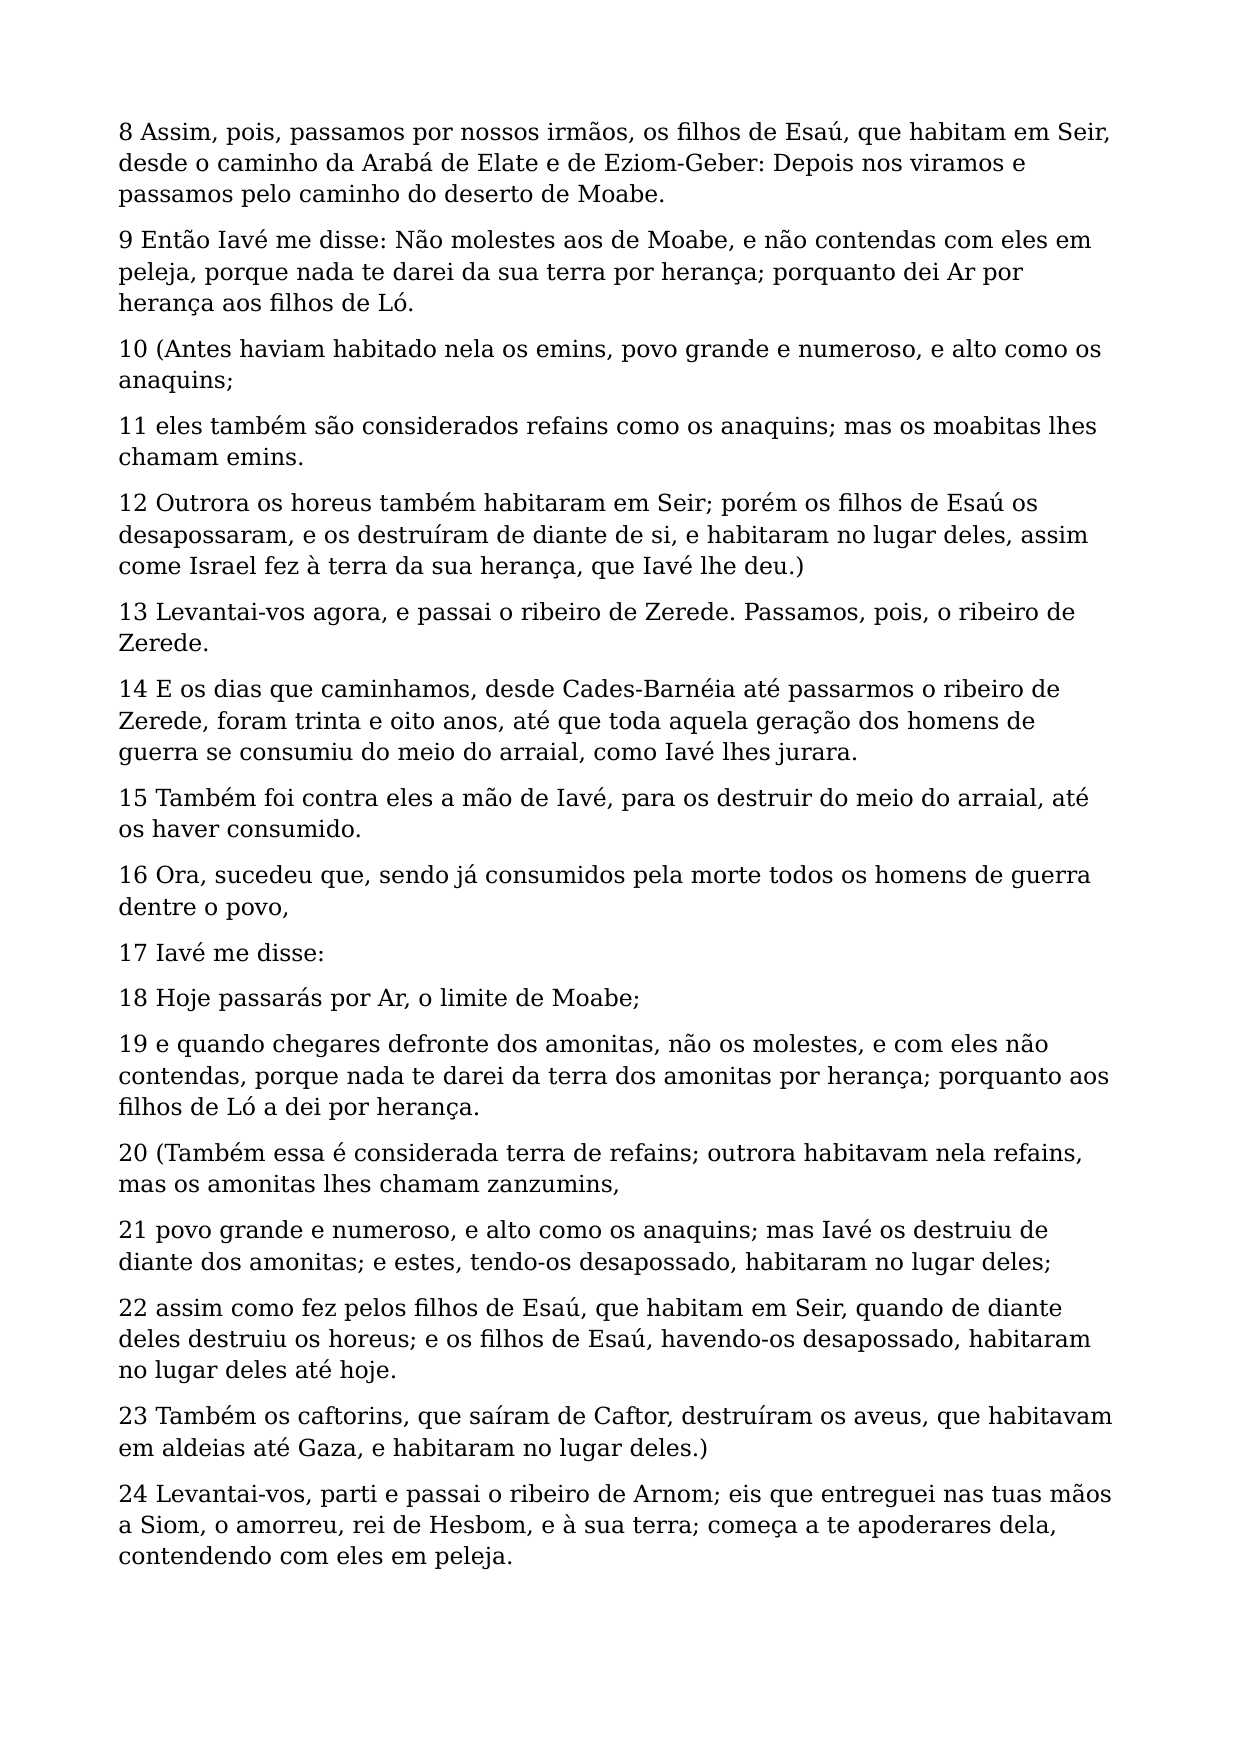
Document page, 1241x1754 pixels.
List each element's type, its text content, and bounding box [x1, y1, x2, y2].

text 19 e quando chegares defronte dos amonitas, não os molestes, e com eles não contendas, porque nada te darei da terra dos amonitas por herança; porquanto aos filhos de Ló a dei por herança. [118, 1031, 1122, 1121]
text 21 povo grande e numeroso, e alto como os anaquins; mas Iavé os destruiu de diante dos amonitas; e estes, tendo-os desapossado, habitaram no lugar deles; [118, 1217, 1122, 1276]
text 23 Também os caftorins, que saíram de Caftor, destruíram os aveus, que habitavam em aldeias até Gaza, e habitaram no lugar deles.) [118, 1403, 1122, 1462]
text 10 (Antes haviam habitado nela os emins, povo grande e numeroso, e alto como os anaquins; [118, 335, 1122, 394]
text 24 Levantai-vos, parti e passai o ribeiro de Arnom; eis que entreguei nas tuas mãos a Siom, o amorreu, rei de Hesbom, e à sua terra; começa a te apoderares dela, contendendo com eles em peleja. [118, 1480, 1122, 1570]
text 12 Outrora os horeus também habitaram em Seir; porém os filhos de Esaú os desapossaram, e os destruíram de diante de si, e habitaram no lugar deles, assim come Israel fez à terra da sua herança, que Iavé lhe deu.) [118, 490, 1122, 580]
text 16 Ora, sucedeu que, sendo já consumidos pela morte todos os homens de guerra dentre o povo, [118, 862, 1122, 921]
text 13 Levantai-vos agora, e passai o ribeiro de Zerede. Passamos, pois, o ribeiro de Zerede. [118, 599, 1122, 657]
text 20 (Também essa é considerada terra de refains; outrora habitavam nela refains, mas os amonitas lhes chamam zanzumins, [118, 1140, 1122, 1198]
text 22 assim como fez pelos filhos de Esaú, que habitam em Seir, quando de diante deles destruiu os horeus; e os filhos de Esaú, havendo-os desapossado, habitaram no lugar deles até hoje. [118, 1294, 1122, 1384]
text 11 eles também são considerados refains como os anaquins; mas os moabitas lhes chamam emins. [118, 413, 1122, 471]
text 9 Então Iavé me disse: Não molestes aos de Moabe, e não contendas com eles em peleja, porque nada te darei da sua terra por herança; porquanto dei Ar por herança aos filhos de Ló. [118, 227, 1122, 317]
text 17 Iavé me disse: [118, 939, 1122, 966]
text 8 Assim, pois, passamos por nossos irmãos, os filhos de Esaú, que habitam em Seir, desde o caminho da Arabá de Elate e de Eziom-Geber: Depois nos viramos e passamos pelo caminho do deserto de Moabe. [118, 118, 1122, 208]
text 15 Também foi contra eles a mão de Iavé, para os destruir do meio do arraial, até os haver consumido. [118, 784, 1122, 843]
text 14 E os dias que caminhamos, desde Cades-Barnéia até passarmos o ribeiro de Zerede, foram trinta e oito anos, até que toda aquela geração dos homens de guerra se consumiu do meio do arraial, como Iavé lhes jurara. [118, 676, 1122, 766]
text 18 Hoje passarás por Ar, o limite de Moabe; [118, 985, 1122, 1012]
